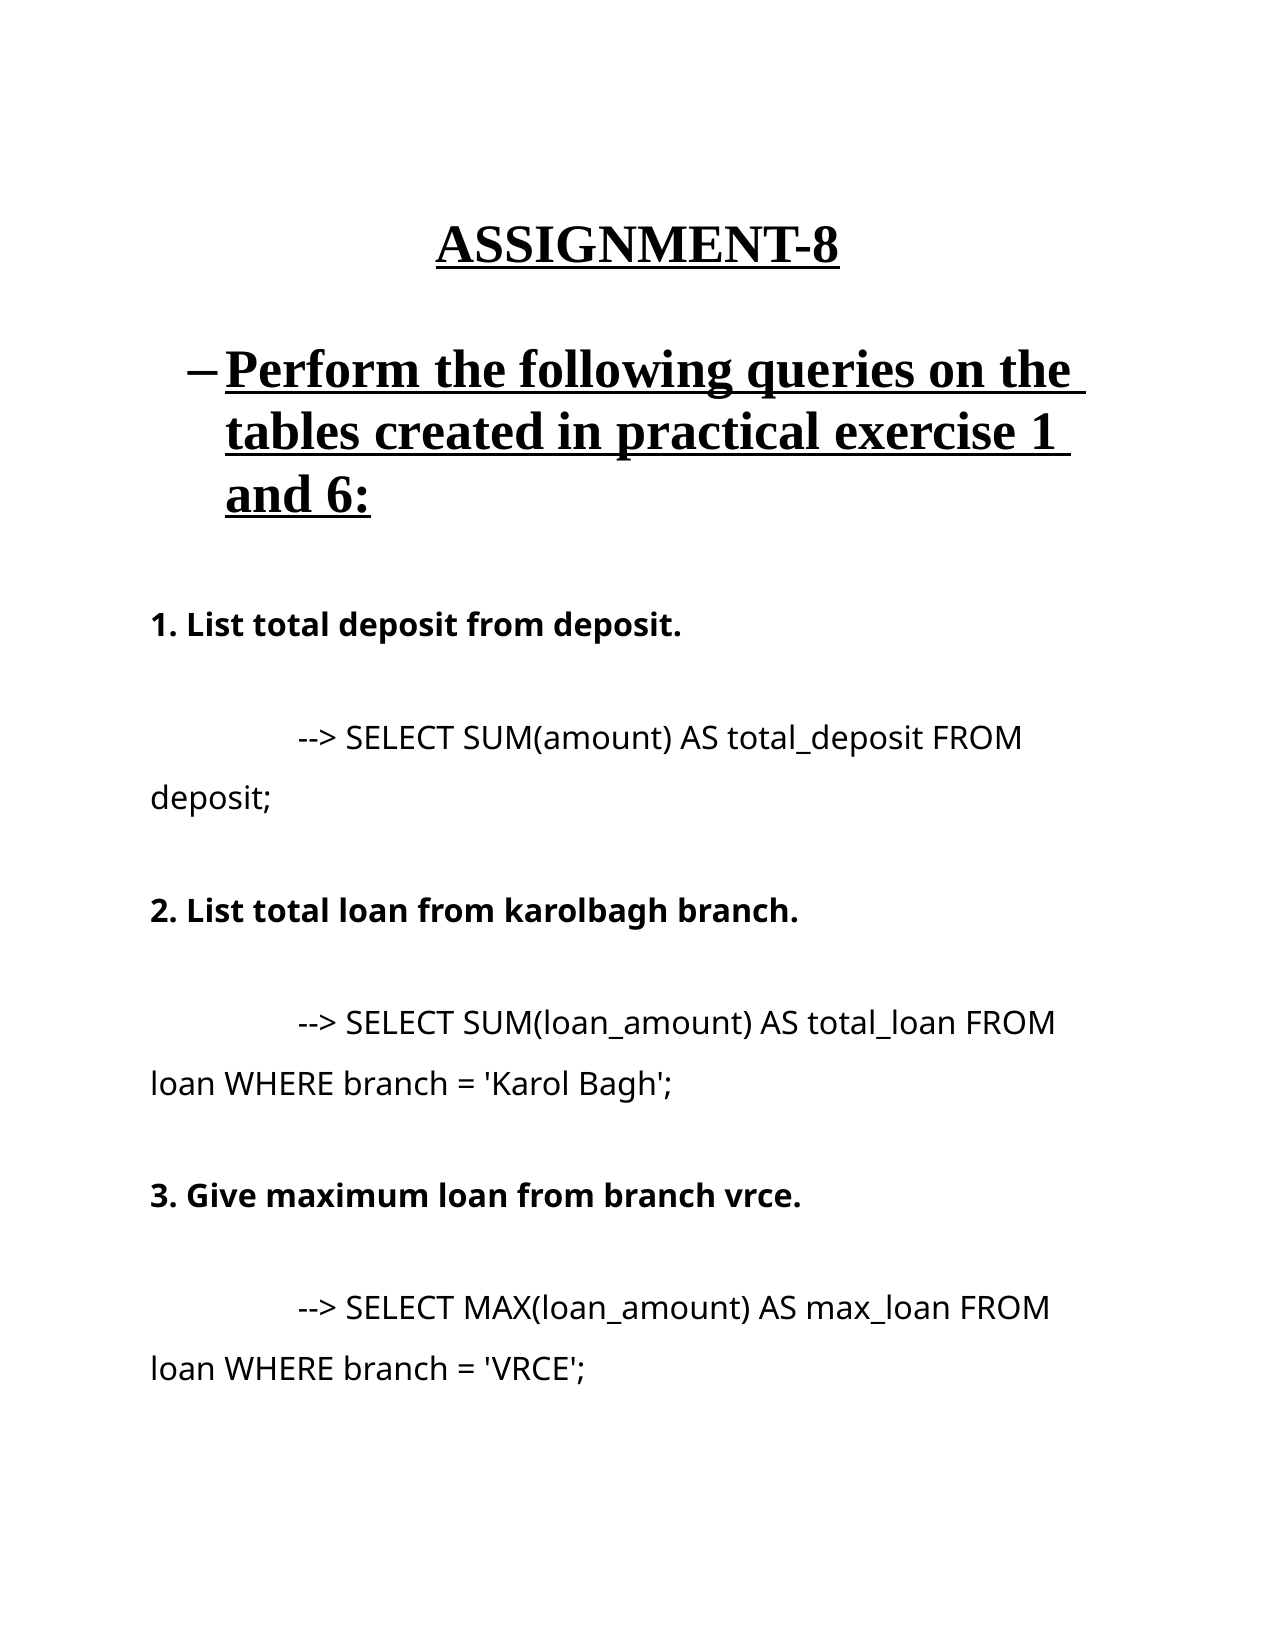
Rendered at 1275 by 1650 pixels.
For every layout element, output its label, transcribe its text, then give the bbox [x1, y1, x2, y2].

list Perform the following queries on the tables created in practical exercise 1 and 6: [187, 337, 1125, 524]
text --> SELECT MAX(loan_amount) AS max_loan FROM loan WHERE branch = 'VRCE'; [150, 1285, 1125, 1389]
text --> SELECT SUM(amount) AS total_deposit FROM deposit; [150, 714, 1125, 819]
text --> SELECT SUM(loan_amount) AS total_loan FROM loan WHERE branch = 'Karol Bagh'; [150, 1000, 1125, 1104]
text 2. List total loan from karolbagh branch. [150, 887, 1125, 931]
text 1. List total deposit from deposit. [150, 602, 1125, 646]
text 3. Give maximum loan from branch vrce. [150, 1173, 1125, 1217]
text ASSIGNMENT-8 [150, 212, 1125, 337]
